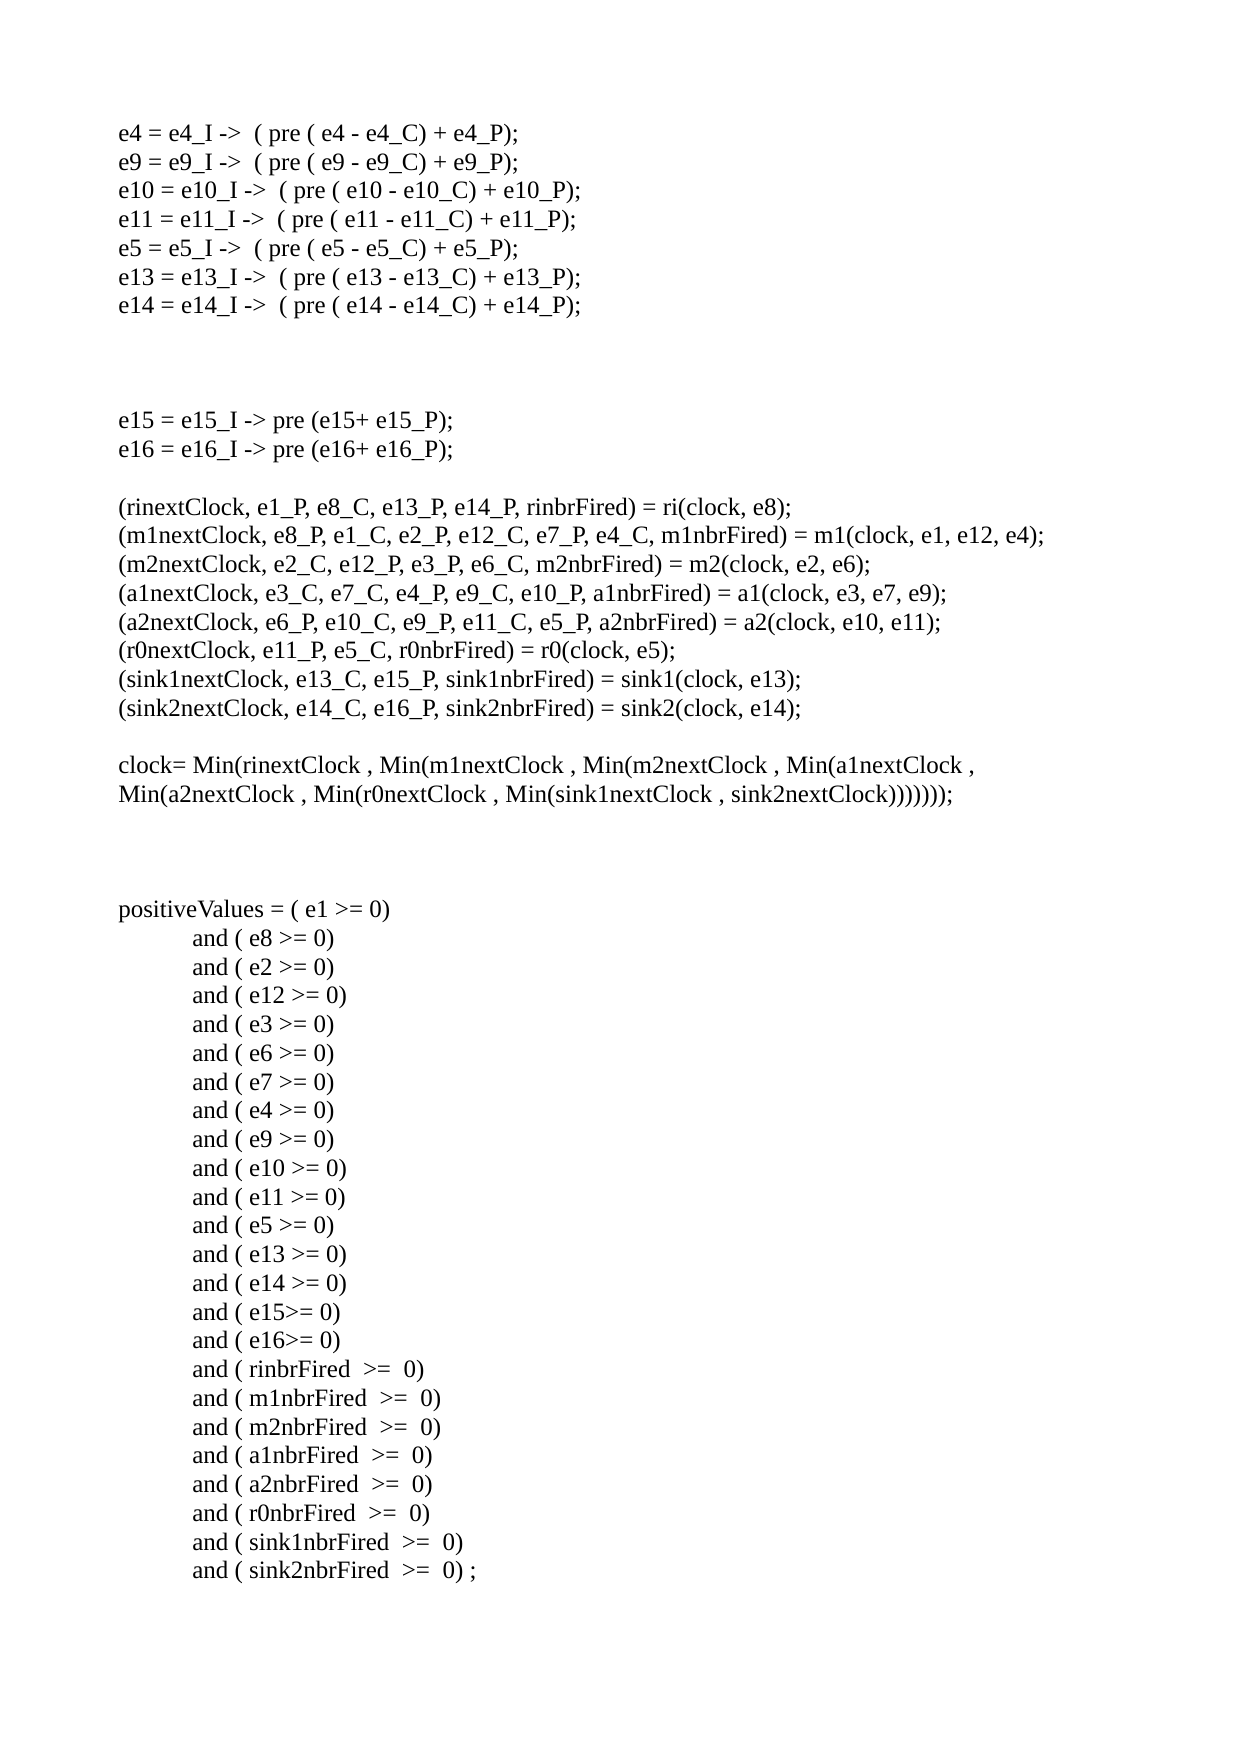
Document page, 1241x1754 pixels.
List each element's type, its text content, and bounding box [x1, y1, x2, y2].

text and ( rinbrFired >= 0) [118, 1354, 1122, 1383]
text e9 = e9_I -> ( pre ( e9 - e9_C) + e9_P); [118, 147, 1122, 176]
text (sink1nextClock, e13_C, e15_P, sink1nbrFired) = sink1(clock, e13); [118, 664, 1122, 693]
text and ( e4 >= 0) [118, 1096, 1122, 1124]
text and ( e10 >= 0) [118, 1153, 1122, 1182]
text e5 = e5_I -> ( pre ( e5 - e5_C) + e5_P); [118, 233, 1122, 262]
text clock= Min(rinextClock , Min(m1nextClock , Min(m2nextClock , Min(a1nextClock , Min(a2nextClock , Min(r0nextClock , Min(sink1nextClock , sink2nextClock))))))); [118, 751, 1122, 808]
text (rinextClock, e1_P, e8_C, e13_P, e14_P, rinbrFired) = ri(clock, e8); [118, 492, 1122, 521]
text e15 = e15_I -> pre (e15+ e15_P); [118, 406, 1122, 434]
text (r0nextClock, e11_P, e5_C, r0nbrFired) = r0(clock, e5); [118, 636, 1122, 664]
text and ( e16>= 0) [118, 1326, 1122, 1354]
text and ( e9 >= 0) [118, 1124, 1122, 1153]
text and ( e14 >= 0) [118, 1268, 1122, 1297]
text and ( a2nbrFired >= 0) [118, 1469, 1122, 1498]
text and ( e15>= 0) [118, 1297, 1122, 1326]
text positiveValues = ( e1 >= 0) [118, 894, 1122, 923]
text and ( a1nbrFired >= 0) [118, 1441, 1122, 1469]
text (a1nextClock, e3_C, e7_C, e4_P, e9_C, e10_P, a1nbrFired) = a1(clock, e3, e7, e9); [118, 578, 1122, 607]
text and ( e2 >= 0) [118, 952, 1122, 981]
text (m1nextClock, e8_P, e1_C, e2_P, e12_C, e7_P, e4_C, m1nbrFired) = m1(clock, e1, e12, e4); [118, 521, 1122, 549]
text and ( e13 >= 0) [118, 1239, 1122, 1268]
text (m2nextClock, e2_C, e12_P, e3_P, e6_C, m2nbrFired) = m2(clock, e2, e6); [118, 549, 1122, 578]
text and ( e8 >= 0) [118, 923, 1122, 952]
text (sink2nextClock, e14_C, e16_P, sink2nbrFired) = sink2(clock, e14); [118, 693, 1122, 722]
text and ( m2nbrFired >= 0) [118, 1412, 1122, 1441]
text and ( e12 >= 0) [118, 981, 1122, 1009]
text and ( m1nbrFired >= 0) [118, 1383, 1122, 1412]
text and ( e6 >= 0) [118, 1038, 1122, 1067]
text e13 = e13_I -> ( pre ( e13 - e13_C) + e13_P); [118, 262, 1122, 291]
text and ( e3 >= 0) [118, 1009, 1122, 1038]
text and ( sink2nbrFired >= 0) ; [118, 1556, 1122, 1584]
text e10 = e10_I -> ( pre ( e10 - e10_C) + e10_P); [118, 176, 1122, 204]
text and ( e7 >= 0) [118, 1067, 1122, 1096]
text e14 = e14_I -> ( pre ( e14 - e14_C) + e14_P); [118, 291, 1122, 319]
text and ( e11 >= 0) [118, 1182, 1122, 1211]
text and ( sink1nbrFired >= 0) [118, 1527, 1122, 1556]
text e4 = e4_I -> ( pre ( e4 - e4_C) + e4_P); [118, 118, 1122, 147]
text e11 = e11_I -> ( pre ( e11 - e11_C) + e11_P); [118, 204, 1122, 233]
text and ( e5 >= 0) [118, 1211, 1122, 1239]
text and ( r0nbrFired >= 0) [118, 1498, 1122, 1527]
text (a2nextClock, e6_P, e10_C, e9_P, e11_C, e5_P, a2nbrFired) = a2(clock, e10, e11); [118, 607, 1122, 636]
text e16 = e16_I -> pre (e16+ e16_P); [118, 434, 1122, 463]
